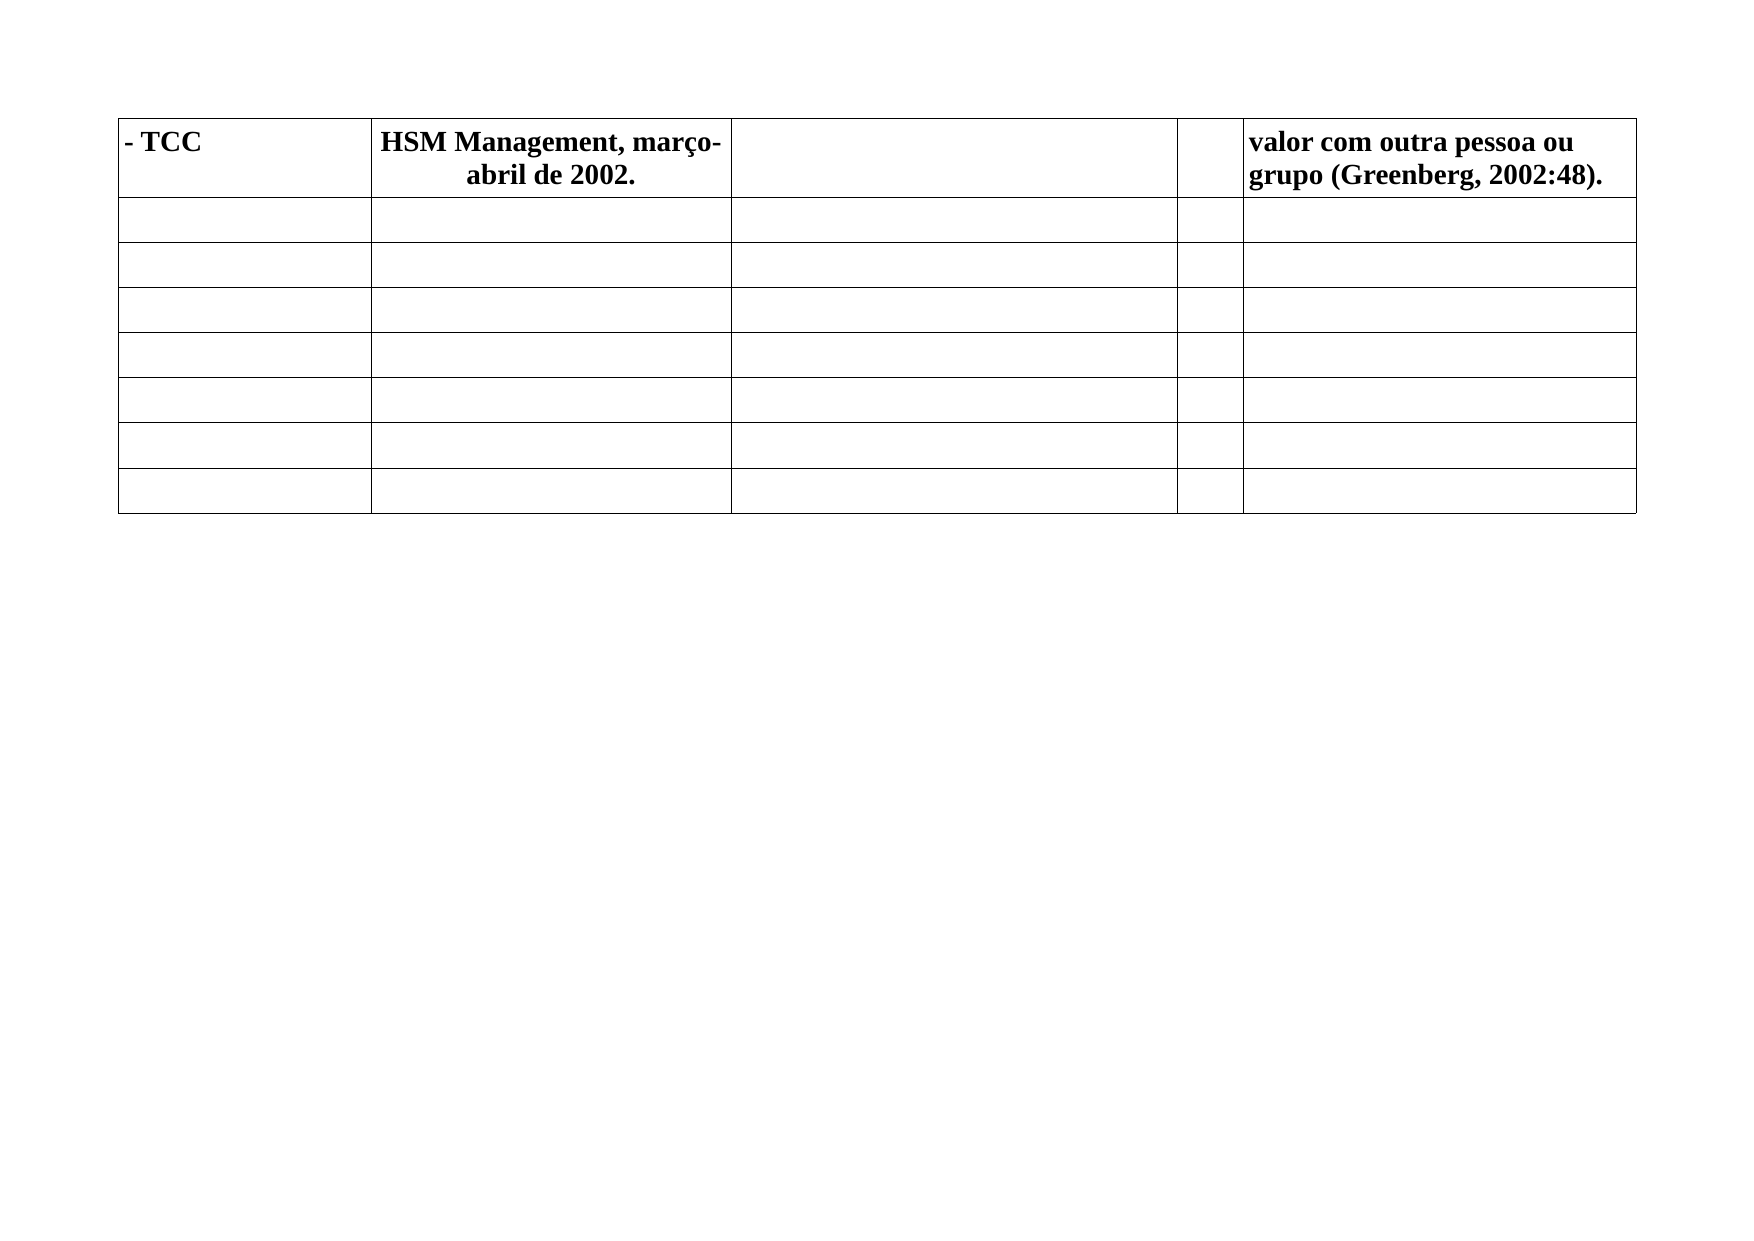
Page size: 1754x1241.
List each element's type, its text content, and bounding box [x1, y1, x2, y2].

table_cell [1244, 243, 1636, 287]
table_cell [372, 198, 731, 242]
table_cell [372, 378, 731, 422]
table_cell HSM Management, março-abril de 2002. [372, 119, 731, 197]
table_cell - TCC [119, 119, 371, 197]
table_cell [732, 423, 1177, 467]
table_cell [732, 198, 1177, 242]
table_cell [1178, 119, 1243, 197]
table_cell [1244, 469, 1636, 512]
table_cell [732, 119, 1177, 197]
table_cell [732, 243, 1177, 287]
table_cell [372, 423, 731, 467]
table_cell [119, 423, 371, 467]
table_cell [1244, 378, 1636, 422]
table_cell [732, 288, 1177, 332]
table_cell [119, 378, 371, 422]
table_cell [1178, 469, 1243, 512]
table_cell [1244, 423, 1636, 467]
table_cell [732, 469, 1177, 512]
table_cell [1244, 198, 1636, 242]
table_cell [1244, 288, 1636, 332]
table_cell [1244, 333, 1636, 377]
table_cell [119, 469, 371, 512]
table_cell [1178, 378, 1243, 422]
table_cell [372, 469, 731, 512]
table_cell [119, 288, 371, 332]
table_cell [732, 333, 1177, 377]
table_cell [119, 198, 371, 242]
table_cell [732, 378, 1177, 422]
table_cell [1178, 423, 1243, 467]
table_cell [119, 243, 371, 287]
table_cell [372, 333, 731, 377]
table_cell [119, 333, 371, 377]
table_cell [372, 243, 731, 287]
table_cell [1178, 198, 1243, 242]
table_cell [372, 288, 731, 332]
table_cell [1178, 243, 1243, 287]
table_cell valor com outra pessoa ou grupo (Greenberg, 2002:48). [1244, 119, 1636, 197]
table_cell [1178, 288, 1243, 332]
table_cell [1178, 333, 1243, 377]
